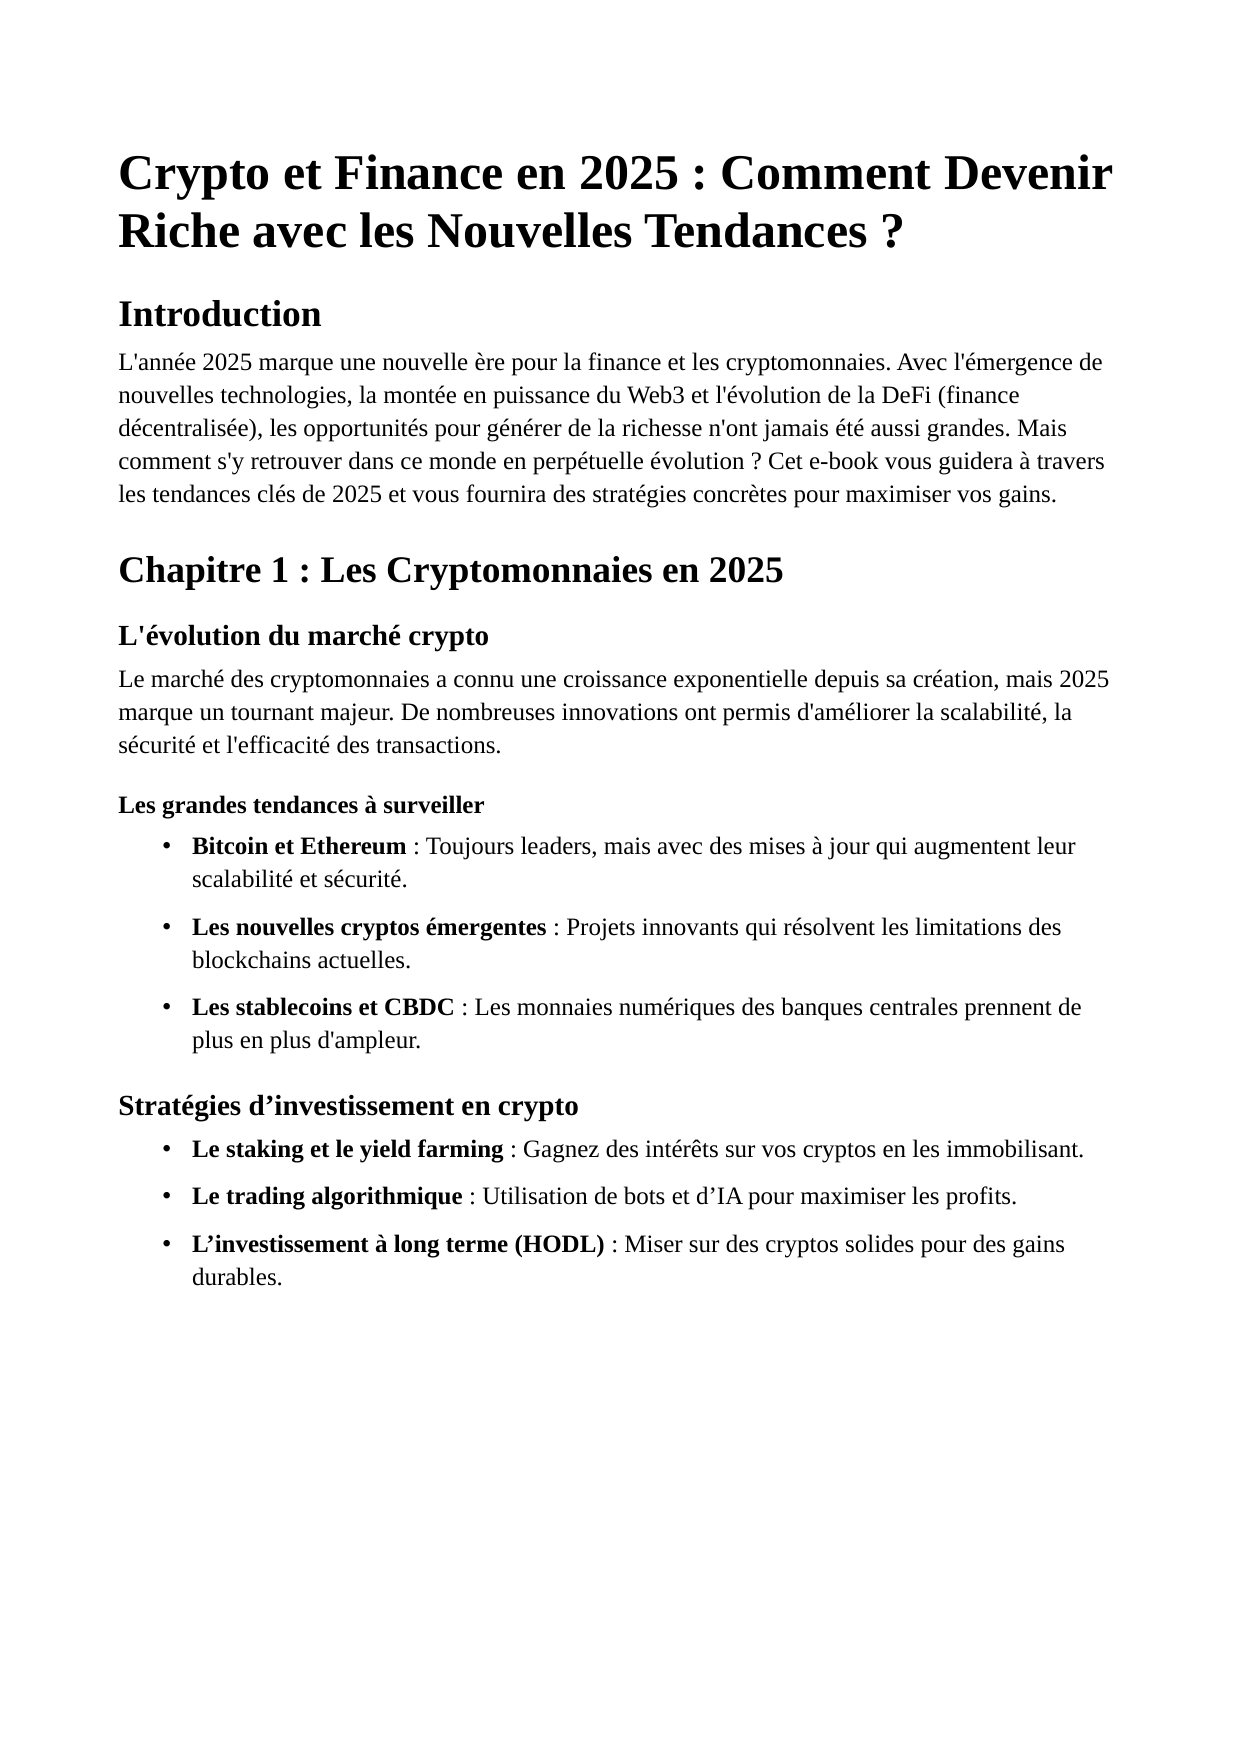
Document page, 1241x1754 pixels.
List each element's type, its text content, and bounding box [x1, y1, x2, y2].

subtitle Chapitre 1 : Les Cryptomonnaies en 2025 [118, 548, 1122, 591]
list Les stablecoins et CBDC : Les monnaies numériques des banques centrales prennent de plus en plus d'ampleur. [162, 992, 1122, 1054]
subtitle L'évolution du marché crypto [118, 618, 1122, 651]
text L'année 2025 marque une nouvelle ère pour la finance et les cryptomonnaies. Avec l'émergence de nouvelles technologies, la montée en puissance du Web3 et l'évolution de la DeFi (finance décentralisée), les opportunités pour générer de la richesse n'ont jamais été aussi grandes. Mais comment s'y retrouver dans ce monde en perpétuelle évolution ? Cet e-book vous guidera à travers les tendances clés de 2025 et vous fournira des stratégies concrètes pour maximiser vos gains. [118, 347, 1122, 508]
list Le trading algorithmique : Utilisation de bots et d’IA pour maximiser les profits. [162, 1181, 1122, 1210]
list L’investissement à long terme (HODL) : Miser sur des cryptos solides pour des gains durables. [162, 1229, 1122, 1291]
list Les nouvelles cryptos émergentes : Projets innovants qui résolvent les limitations des blockchains actuelles. [162, 912, 1122, 974]
subtitle Introduction [118, 291, 1122, 334]
subtitle Crypto et Finance en 2025 : Comment Devenir Riche avec les Nouvelles Tendances ? [118, 143, 1122, 258]
list Le staking et le yield farming : Gagnez des intérêts sur vos cryptos en les immobilisant. [162, 1134, 1122, 1162]
text Le marché des cryptomonnaies a connu une croissance exponentielle depuis sa création, mais 2025 marque un tournant majeur. De nombreuses innovations ont permis d'améliorer la scalabilité, la sécurité et l'efficacité des transactions. [118, 664, 1122, 759]
list Bitcoin et Ethereum : Toujours leaders, mais avec des mises à jour qui augmentent leur scalabilité et sécurité. [162, 831, 1122, 893]
subtitle Les grandes tendances à surveiller [118, 790, 1122, 819]
subtitle Stratégies d’investissement en crypto [118, 1088, 1122, 1121]
